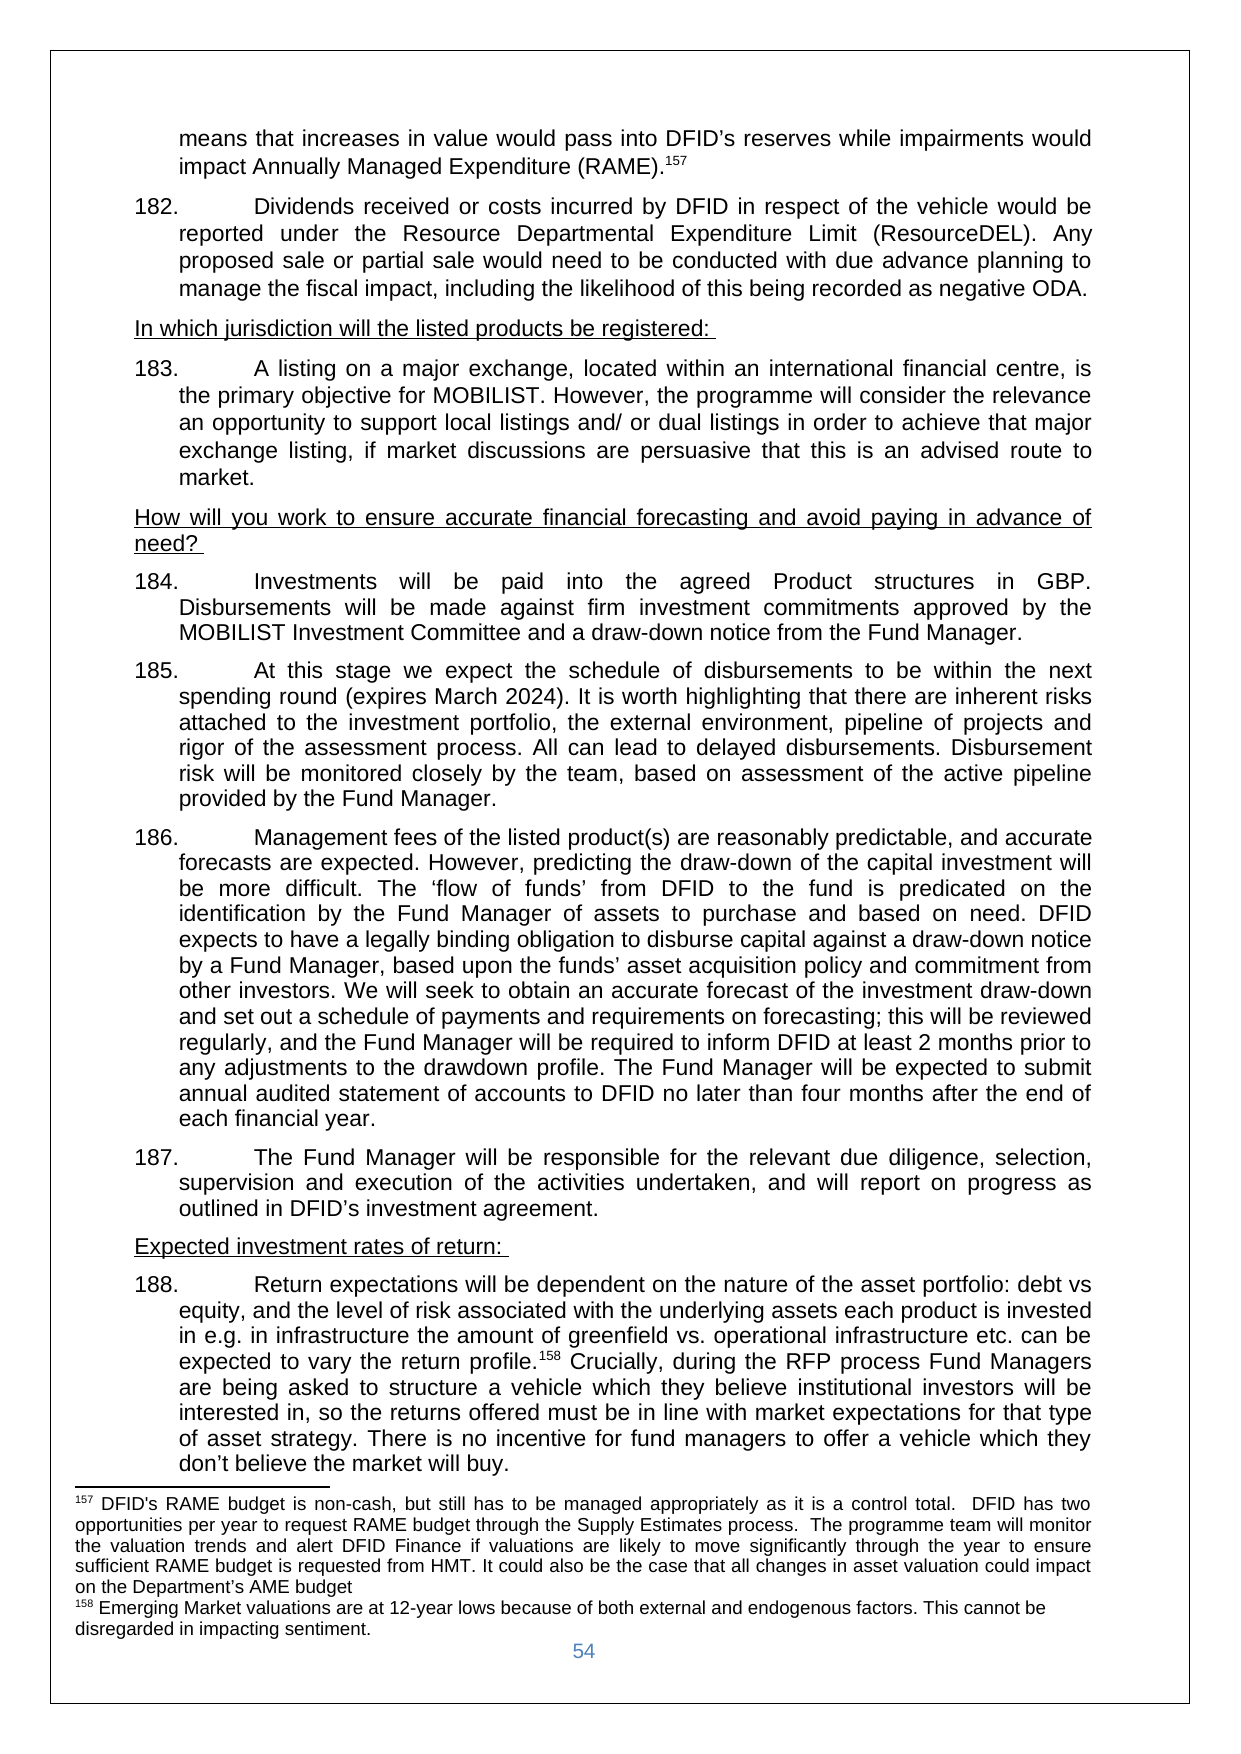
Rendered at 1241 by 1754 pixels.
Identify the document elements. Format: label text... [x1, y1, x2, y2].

list Emerging Market valuations are at 12-year lows because of both external and endogenous factors. This cannot be disregarded in impacting sentiment. [75, 1598, 1093, 1640]
list At this stage we expect the schedule of disbursements to be within the next spending round (expires March 2024). It is worth highlighting that there are inherent risks attached to the investment portfolio, the external environment, pipeline of projects and rigor of the assessment process. All can lead to delayed disbursements. Disbursement risk will be monitored closely by the team, based on assessment of the active pipeline provided by the Fund Manager. [134, 658, 1093, 812]
list Return expectations will be dependent on the nature of the asset portfolio: debt vs equity, and the level of risk associated with the underlying assets each product is invested in e.g. in infrastructure the amount of greenfield vs. operational infrastructure etc. can be expected to vary the return profile. Crucially, during the RFP process Fund Managers are being asked to structure a vehicle which they believe institutional investors will be interested in, so the returns offered must be in line with market expectations for that type of asset strategy. There is no incentive for fund managers to offer a vehicle which they don’t believe the market will buy. [134, 1272, 1093, 1477]
list Investments will be paid into the agreed Product structures in GBP. Disbursements will be made against firm investment commitments approved by the MOBILIST Investment Committee and a draw-down notice from the Fund Manager. [134, 568, 1093, 645]
list DFID's RAME budget is non-cash, but still has to be managed appropriately as it is a control total. DFID has two opportunities per year to request RAME budget through the Supply Estimates process. The programme team will monitor the valuation trends and alert DFID Finance if valuations are likely to move significantly through the year to ensure sufficient RAME budget is requested from HMT. It could also be the case that all changes in asset valuation could impact on the Department’s AME budget [75, 1493, 1093, 1598]
list A listing on a major exchange, located within an international financial centre, is the primary objective for MOBILIST. However, the programme will consider the relevance an opportunity to support local listings and/ or dual listings in order to achieve that major exchange listing, if market discussions are persuasive that this is an advised route to market. [134, 355, 1093, 491]
text Expected investment rates of return: [75, 1233, 1093, 1259]
text How will you work to ensure accurate financial forecasting and avoid paying in advance of need? [134, 505, 1093, 556]
list Management fees of the listed product(s) are reasonably predictable, and accurate forecasts are expected. However, predicting the draw-down of the capital investment will be more difficult. The ‘flow of funds’ from DFID to the fund is predicated on the identification by the Fund Manager of assets to purchase and based on need. DFID expects to have a legally binding obligation to disburse capital against a draw-down notice by a Fund Manager, based upon the funds’ asset acquisition policy and commitment from other investors. We will seek to obtain an accurate forecast of the investment draw-down and set out a schedule of payments and requirements on forecasting; this will be reviewed regularly, and the Fund Manager will be required to inform DFID at least 2 months prior to any adjustments to the drawdown profile. The Fund Manager will be expected to submit annual audited statement of accounts to DFID no later than four months after the end of each financial year. [134, 824, 1093, 1132]
list means that increases in value would pass into DFID’s reserves while impairments would impact Annually Managed Expenditure (RAME). [134, 126, 1093, 179]
list The Fund Manager will be responsible for the relevant due diligence, selection, supervision and execution of the activities undertaken, and will report on progress as outlined in DFID’s investment agreement. [134, 1144, 1093, 1221]
list Dividends received or costs incurred by DFID in respect of the vehicle would be reported under the Resource Departmental Expenditure Limit (ResourceDEL). Any proposed sale or partial sale would need to be conducted with due advance planning to manage the fiscal impact, including the likelihood of this being recorded as negative ODA. [134, 193, 1093, 301]
text In which jurisdiction will the listed products be registered: [75, 315, 1093, 341]
